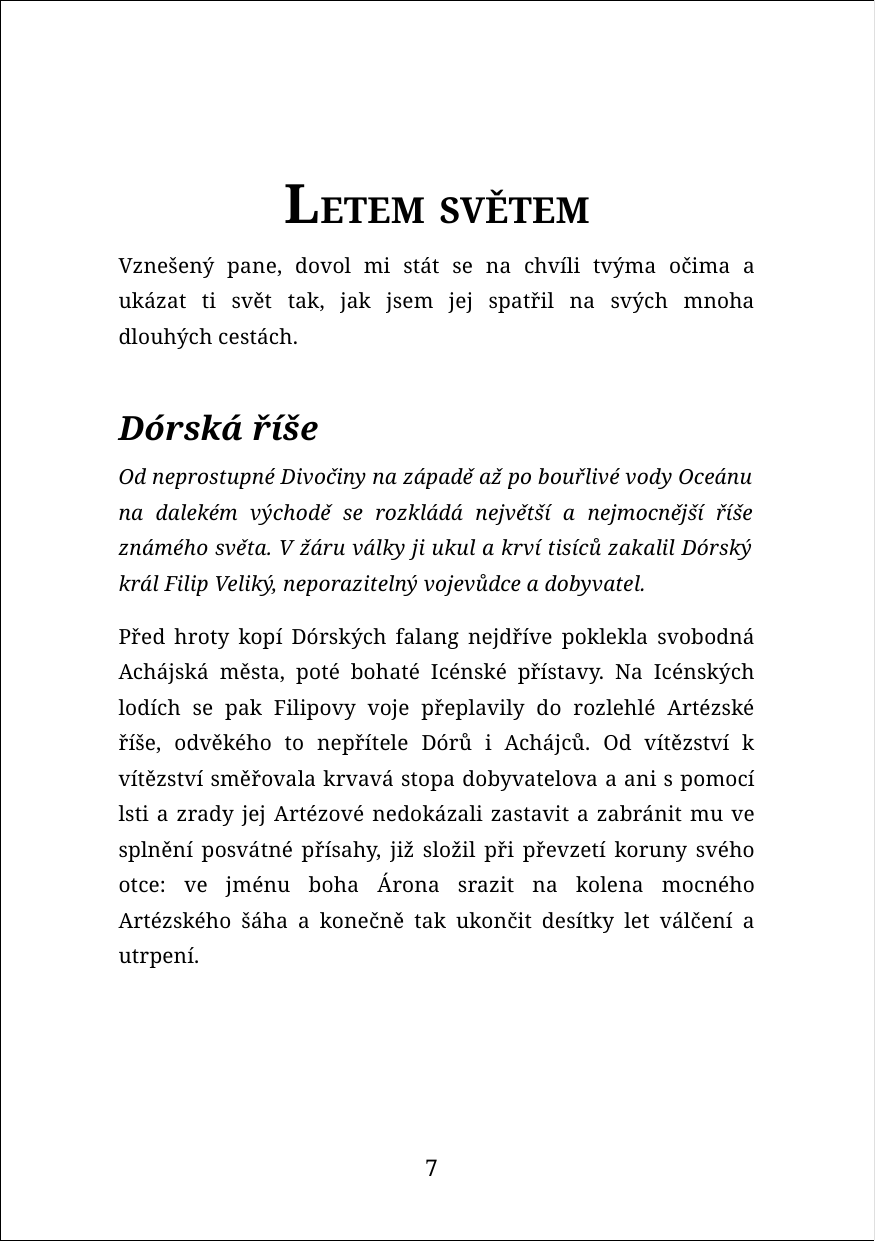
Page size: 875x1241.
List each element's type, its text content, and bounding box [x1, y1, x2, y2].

text Vznešený pane, dovol mi stát se na chvíli tvýma očima a ukázat ti svět tak, jak jsem jej spatřil na svých mnoha dlouhých cestách. [118, 251, 756, 351]
subtitle Letem světem [118, 166, 756, 239]
text Od neprostupné Divočiny na západě až po bouřlivé vody Oceánu na dalekém východě se rozkládá největší a nejmocnější říše známého světa. V žáru války ji ukul a krví tisíců zakalil Dórský král Filip Veliký, neporazitelný vojevůdce a dobyvatel. [118, 462, 756, 597]
subtitle Dórská říše [118, 405, 756, 450]
text Před hroty kopí Dórských falang nejdříve poklekla svobodná Achájská města, poté bohaté Icénské přístavy. Na Icénských lodích se pak Filipovy voje přeplavily do rozlehlé Artézské říše, odvěkého to nepřítele Dórů i Achájců. Od vítězství k vítězství směřovala krvavá stopa dobyvatelova a ani s pomocí lsti a zrady jej Artézové nedokázali zastavit a zabránit mu ve splnění posvátné přísahy, již složil při převzetí koruny svého otce: ve jménu boha Árona srazit na kolena mocného Artézského šáha a konečně tak ukončit desítky let válčení a utrpení. [118, 622, 756, 970]
